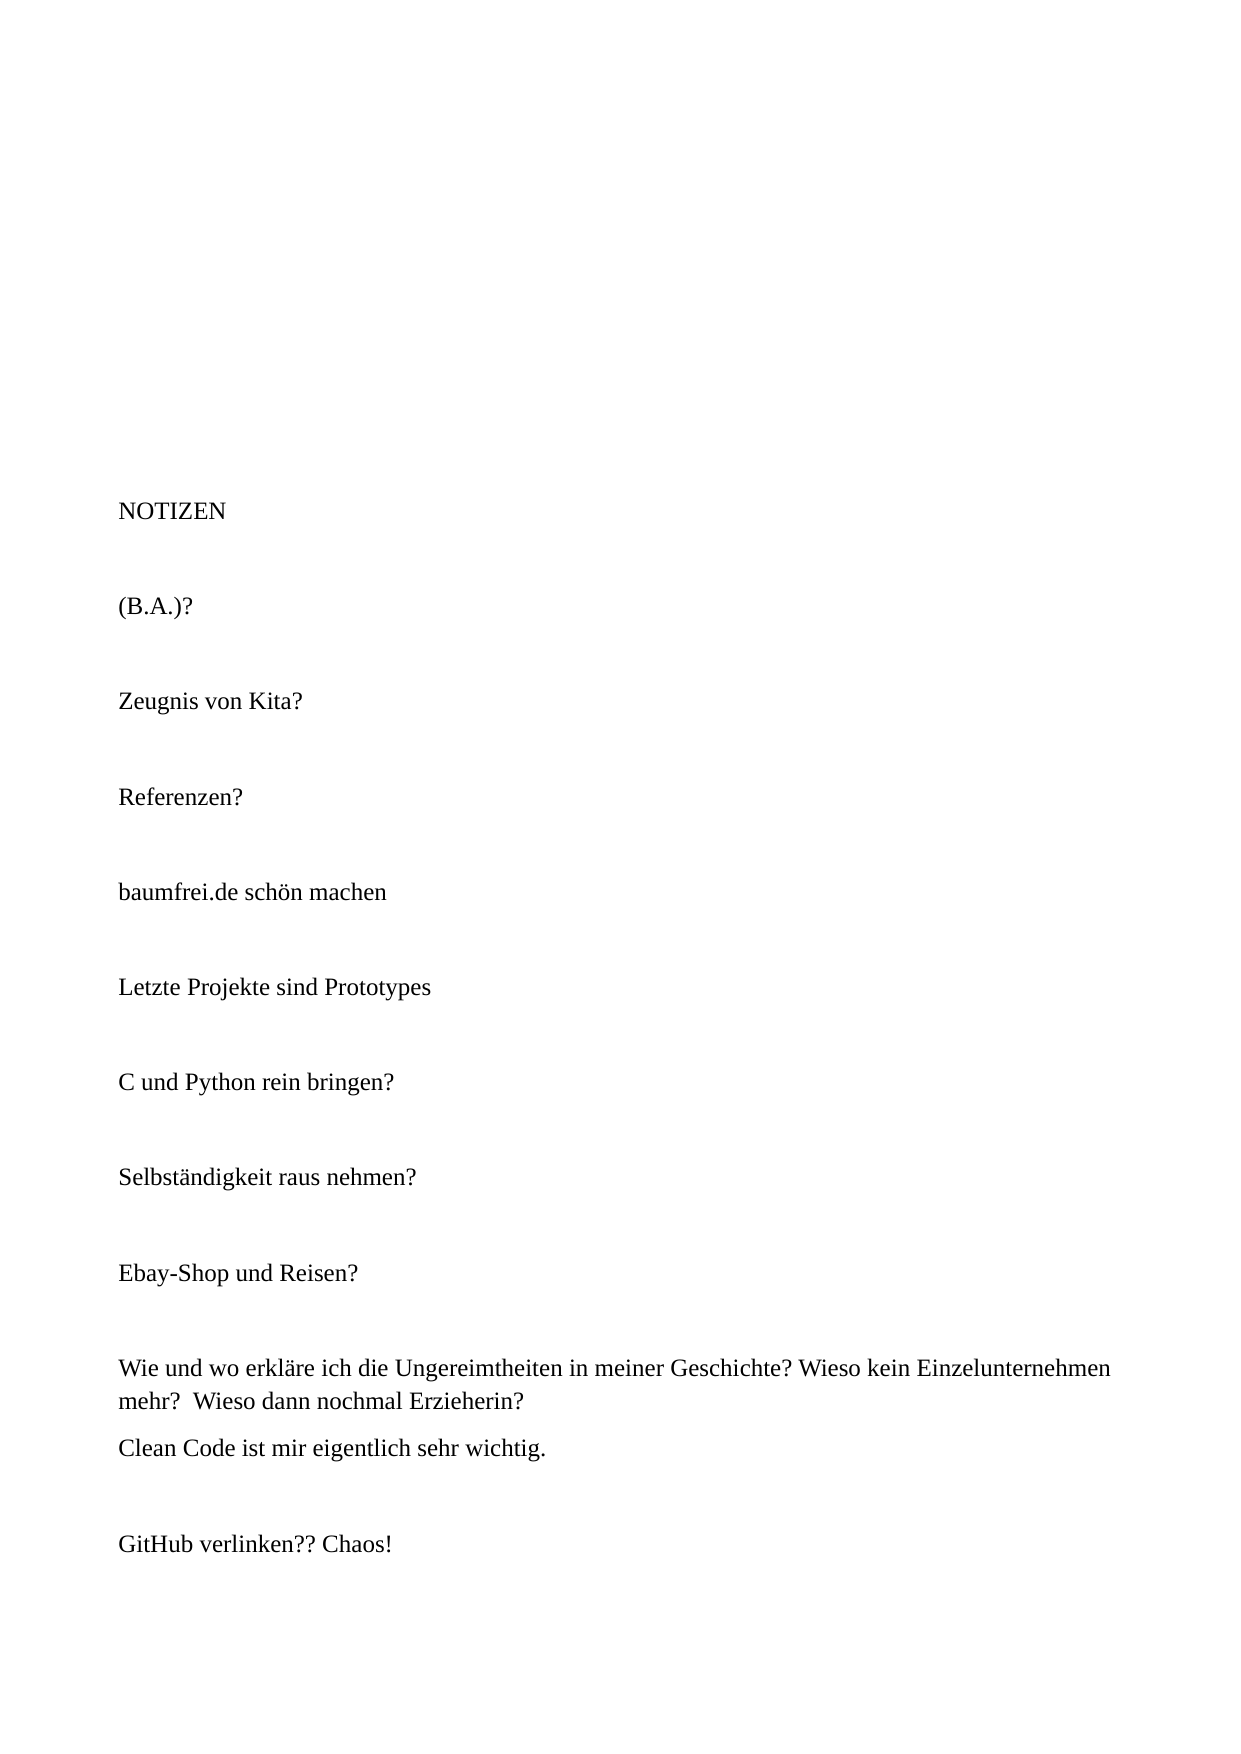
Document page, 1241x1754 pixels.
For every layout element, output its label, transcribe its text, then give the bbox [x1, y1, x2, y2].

text GitHub verlinken?? Chaos! [118, 1529, 1122, 1557]
text Wie und wo erkläre ich die Ungereimtheiten in meiner Geschichte? Wieso kein Einzelunternehmen mehr? Wieso dann nochmal Erzieherin? [118, 1353, 1122, 1414]
text Clean Code ist mir eigentlich sehr wichtig. [118, 1433, 1122, 1462]
text C und Python rein bringen? [118, 1067, 1122, 1096]
text baumfrei.de schön machen [118, 877, 1122, 906]
text Selbständigkeit raus nehmen? [118, 1162, 1122, 1191]
text (B.A.)? [118, 591, 1122, 620]
text Ebay-Shop und Reisen? [118, 1258, 1122, 1286]
text NOTIZEN [118, 496, 1122, 525]
text Referenzen? [118, 782, 1122, 810]
text Letzte Projekte sind Prototypes [118, 972, 1122, 1001]
text Zeugnis von Kita? [118, 686, 1122, 715]
